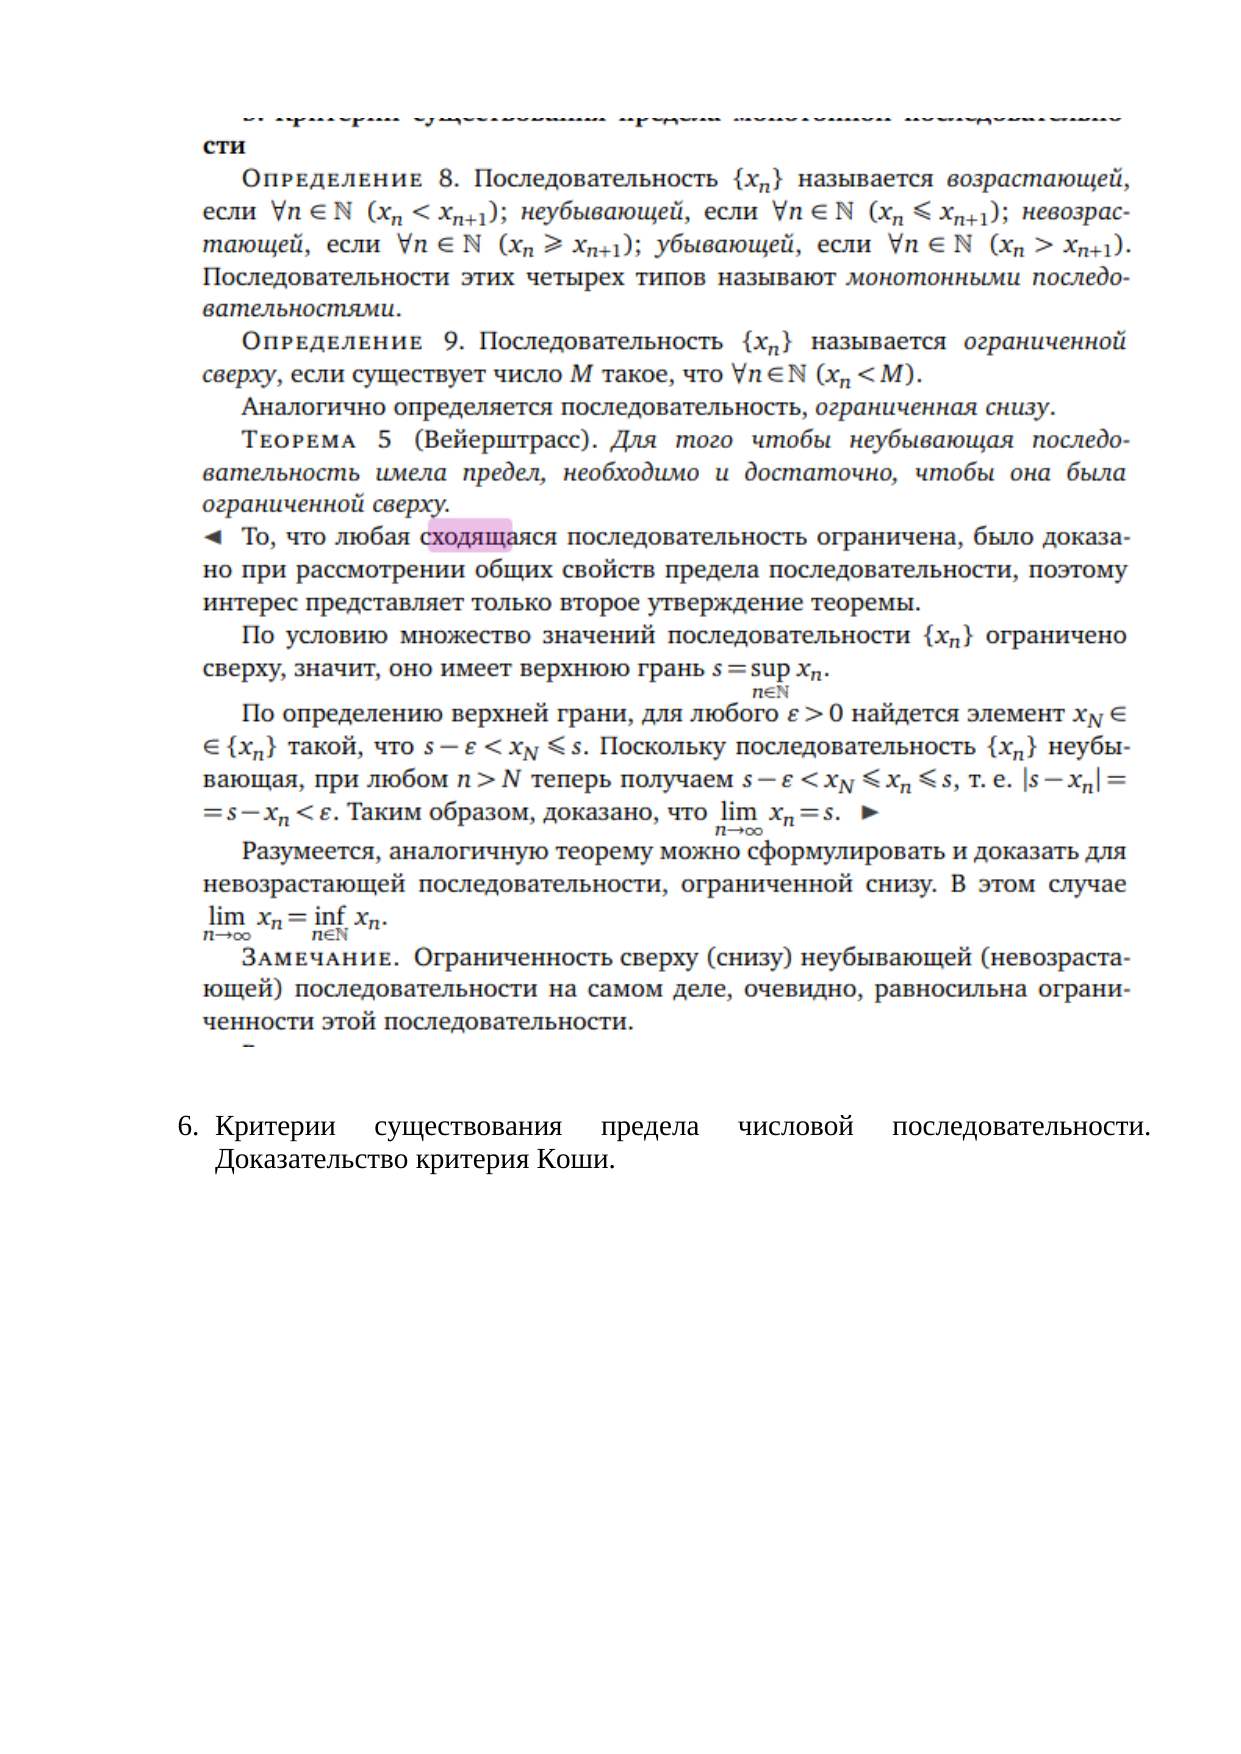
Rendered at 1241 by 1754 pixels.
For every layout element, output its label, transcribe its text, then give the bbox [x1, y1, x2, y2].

picture [181, 118, 1148, 1047]
list Критерии существования предела числовой последовательности. Доказательство критерия Коши. [177, 1108, 1152, 1175]
